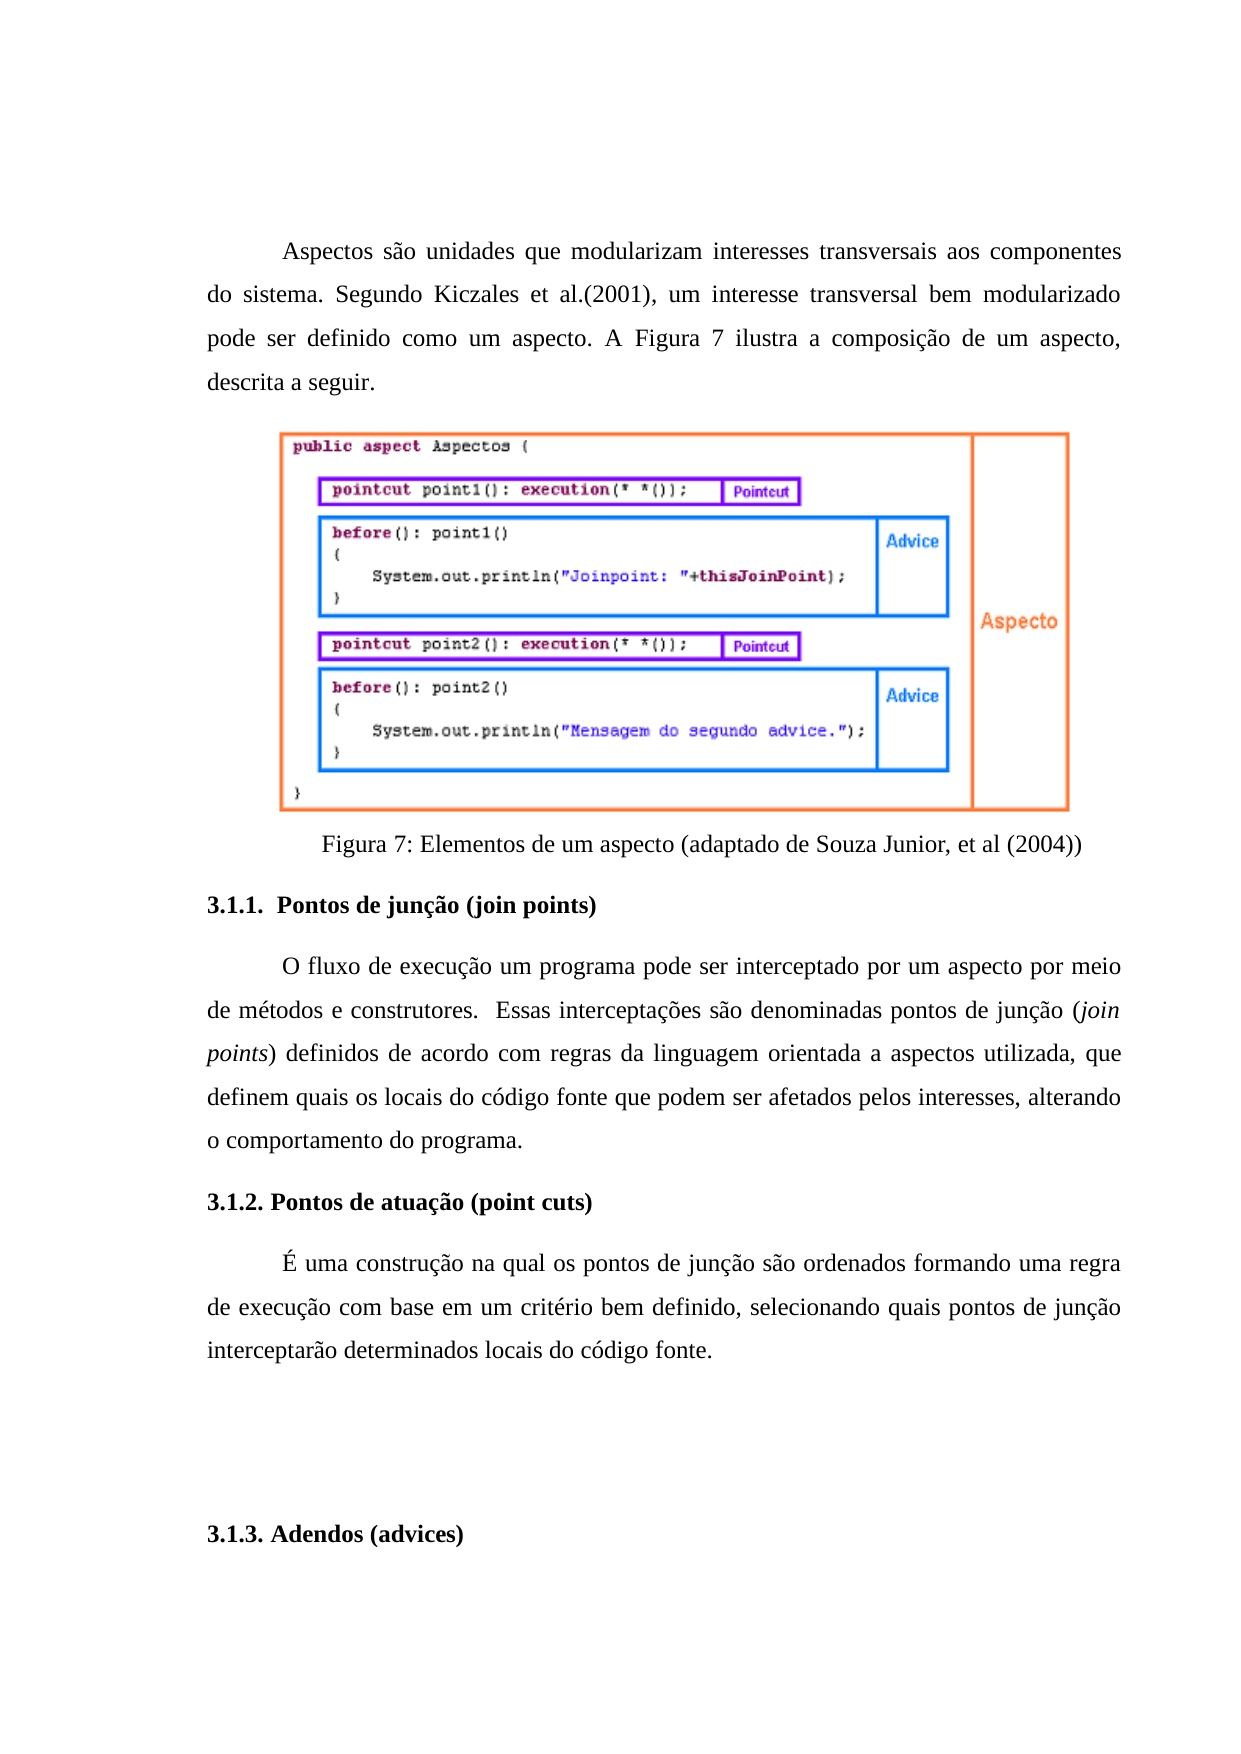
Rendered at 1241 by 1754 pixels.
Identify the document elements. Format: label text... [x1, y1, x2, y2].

text Aspectos são unidades que modularizam interesses transversais aos componentes do sistema. Segundo Kiczales et al.(2001), um interesse transversal bem modularizado pode ser definido como um aspecto. A Figura 7 ilustra a composição de um aspecto, descrita a seguir. [207, 236, 1122, 396]
text 3.1.2. Pontos de atuação (point cuts) [207, 1187, 1122, 1216]
text 3.1.1. Pontos de junção (join points) [207, 890, 1122, 919]
text 3.1.3. Adendos (advices) [207, 1519, 1122, 1548]
text É uma construção na qual os pontos de junção são ordenados formando uma regra de execução com base em um critério bem definido, selecionando quais pontos de junção interceptarão determinados locais do código fonte. [207, 1248, 1122, 1364]
text Figura 7: Elementos de um aspecto (adaptado de Souza Junior, et al (2004)) [207, 428, 1122, 858]
text O fluxo de execução um programa pode ser interceptado por um aspecto por meio de métodos e construtores. Essas interceptações são denominadas pontos de junção (join points) definidos de acordo com regras da linguagem orientada a aspectos utilizada, que definem quais os locais do código fonte que podem ser afetados pelos interesses, alterando o comportamento do programa. [207, 951, 1122, 1154]
picture [275, 428, 1073, 815]
